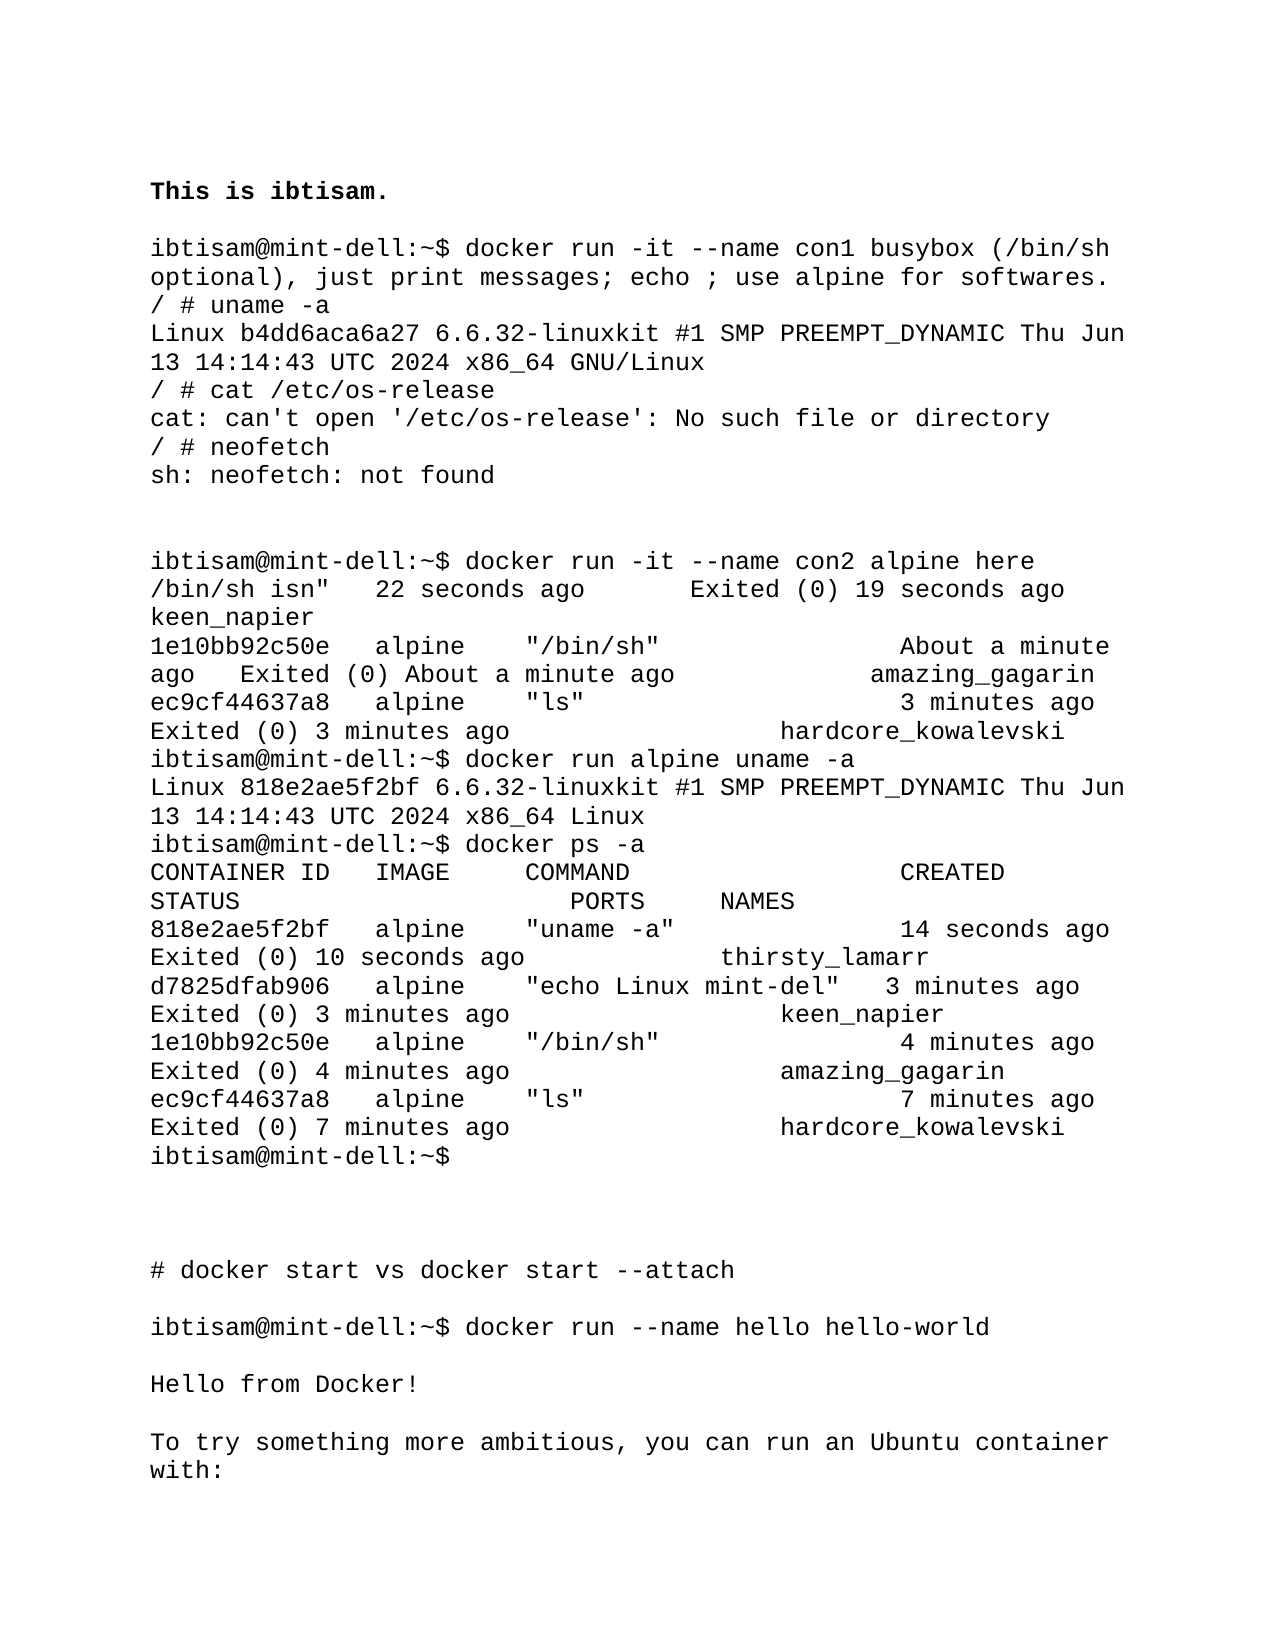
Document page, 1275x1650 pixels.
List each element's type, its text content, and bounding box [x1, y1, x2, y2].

text d7825dfab906 alpine "echo Linux mint-del" 3 minutes ago Exited (0) 3 minutes ago keen_napier [150, 973, 1125, 1030]
text ibtisam@mint-dell:~$ docker run --name hello hello-world [150, 1315, 1125, 1343]
text 1e10bb92c50e alpine "/bin/sh" 4 minutes ago Exited (0) 4 minutes ago amazing_gagarin [150, 1030, 1125, 1087]
text This is ibtisam. [150, 179, 1125, 207]
text ibtisam@mint-dell:~$ docker run -it --name con2 alpine here /bin/sh isn" 22 seconds ago Exited (0) 19 seconds ago keen_napier [150, 548, 1125, 633]
text ibtisam@mint-dell:~$ docker run -it --name con1 busybox (/bin/sh optional), just print messages; echo ; use alpine for softwares. [150, 236, 1125, 292]
text ibtisam@mint-dell:~$ docker run alpine uname -a [150, 747, 1125, 775]
text ibtisam@mint-dell:~$ [150, 1143, 1125, 1172]
text cat: can't open '/etc/os-release': No such file or directory [150, 406, 1125, 434]
text / # cat /etc/os-release [150, 377, 1125, 406]
text 818e2ae5f2bf alpine "uname -a" 14 seconds ago Exited (0) 10 seconds ago thirsty_lamarr [150, 917, 1125, 973]
text # docker start vs docker start --attach [150, 1258, 1125, 1286]
text 1e10bb92c50e alpine "/bin/sh" About a minute ago Exited (0) About a minute ago amazing_gagarin [150, 633, 1125, 690]
text sh: neofetch: not found [150, 462, 1125, 491]
text Linux 818e2ae5f2bf 6.6.32-linuxkit #1 SMP PREEMPT_DYNAMIC Thu Jun 13 14:14:43 UTC 2024 x86_64 Linux [150, 775, 1125, 832]
text CONTAINER ID IMAGE COMMAND CREATED STATUS PORTS NAMES [150, 860, 1125, 917]
text / # uname -a [150, 292, 1125, 321]
text / # neofetch [150, 434, 1125, 462]
text Linux b4dd6aca6a27 6.6.32-linuxkit #1 SMP PREEMPT_DYNAMIC Thu Jun 13 14:14:43 UTC 2024 x86_64 GNU/Linux [150, 321, 1125, 377]
text To try something more ambitious, you can run an Ubuntu container with: [150, 1429, 1125, 1486]
text ec9cf44637a8 alpine "ls" 3 minutes ago Exited (0) 3 minutes ago hardcore_kowalevski [150, 690, 1125, 747]
text ibtisam@mint-dell:~$ docker ps -a [150, 832, 1125, 860]
text Hello from Docker! [150, 1372, 1125, 1400]
text ec9cf44637a8 alpine "ls" 7 minutes ago Exited (0) 7 minutes ago hardcore_kowalevski [150, 1087, 1125, 1143]
